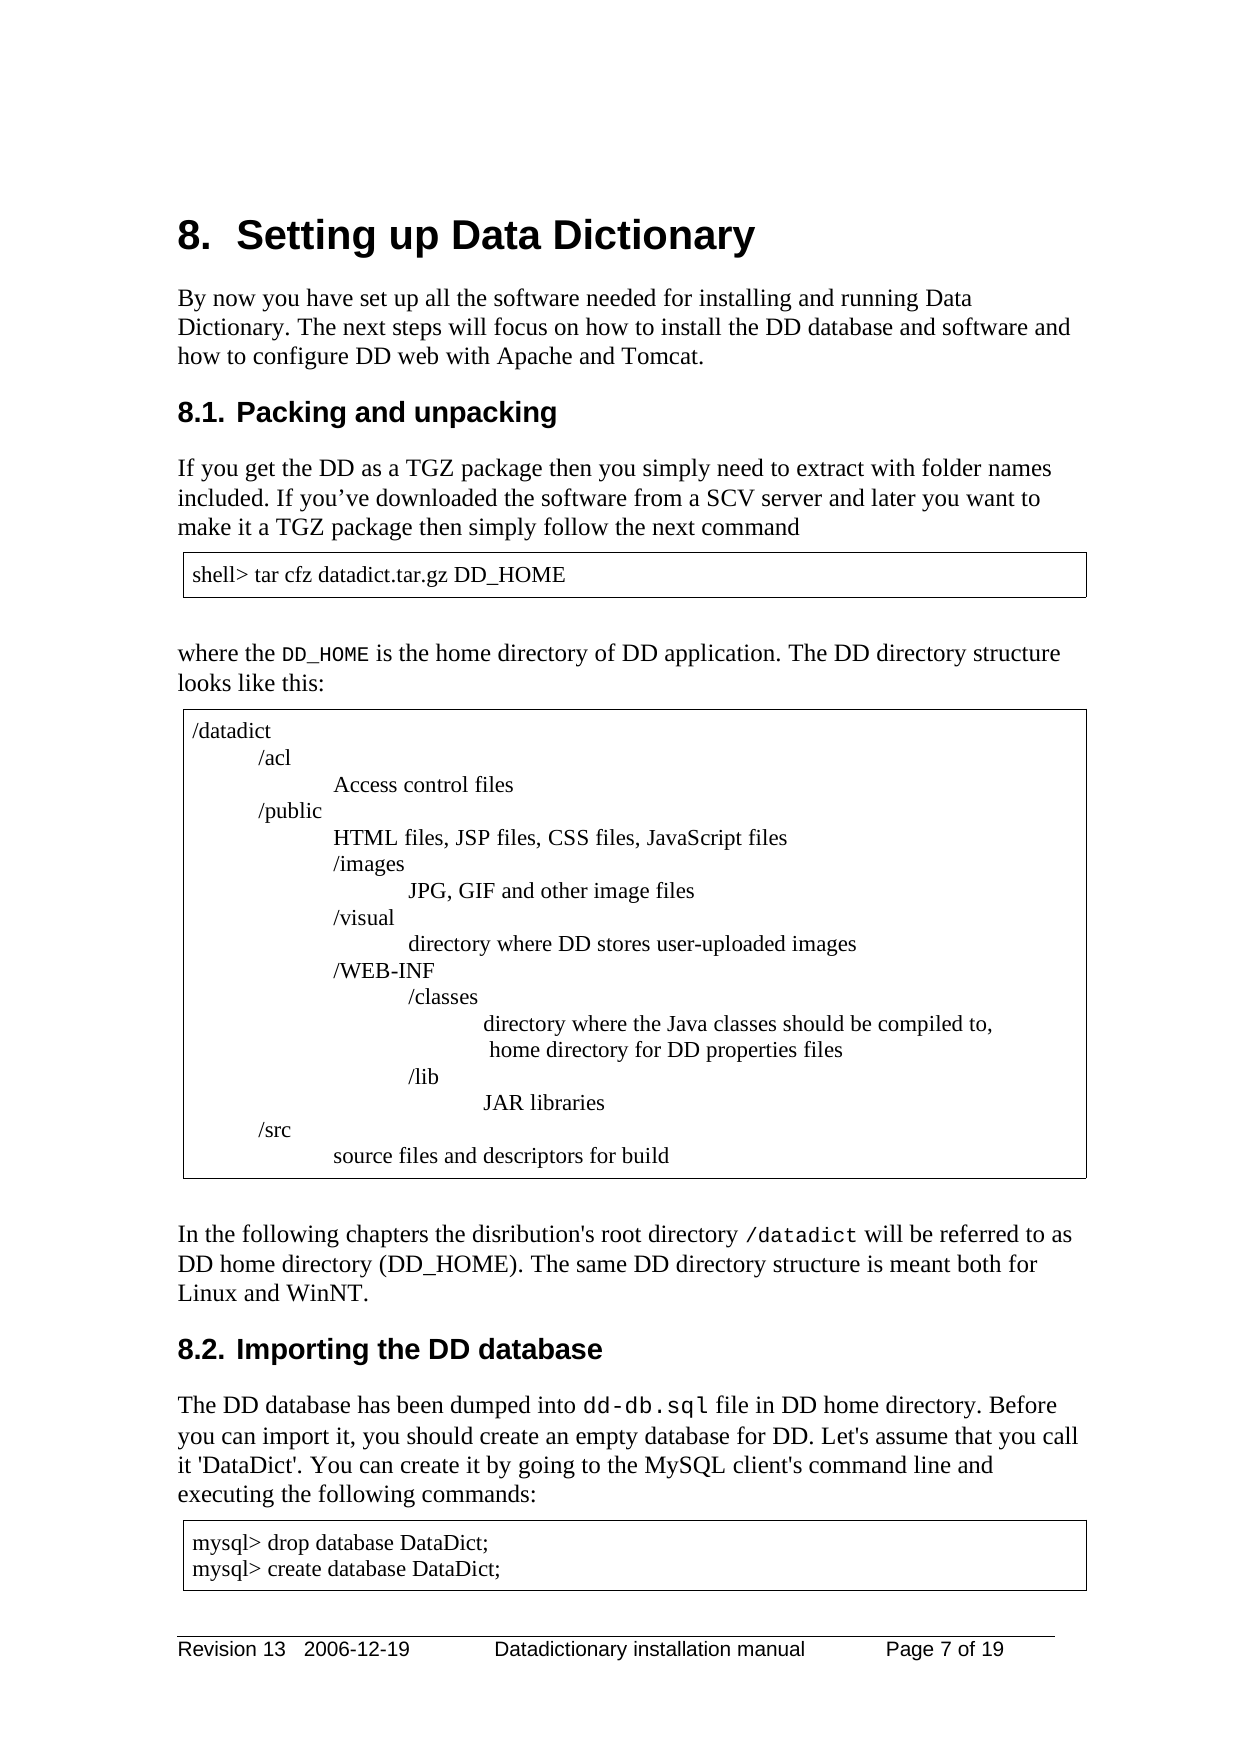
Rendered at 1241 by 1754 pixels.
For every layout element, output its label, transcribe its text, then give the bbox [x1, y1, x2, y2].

text where the DD_HOME is the home directory of DD application. The DD directory structure looks like this: [177, 638, 1092, 697]
text /datadict [184, 710, 1086, 735]
text /public [184, 788, 1086, 815]
text shell> tar cfz datadict.tar.gz DD_HOME [184, 553, 1086, 597]
text HTML files, JSP files, CSS files, JavaScript files [184, 815, 1086, 841]
text mysql> drop database DataDict; [184, 1521, 1086, 1546]
text /lib [184, 1054, 1086, 1080]
text /src [184, 1107, 1086, 1133]
text JPG, GIF and other image files [184, 868, 1086, 894]
text /WEB-INF [184, 947, 1086, 974]
text JAR libraries [184, 1080, 1086, 1107]
text home directory for DD properties files [184, 1027, 1086, 1054]
text /visual [184, 894, 1086, 921]
subtitle Packing and unpacking [177, 395, 1092, 428]
text /acl [184, 735, 1086, 762]
text By now you have set up all the software needed for installing and running Data Dictionary. The next steps will focus on how to install the DD database and software and how to configure DD web with Apache and Tomcat. [177, 283, 1092, 370]
text Access control files [184, 762, 1086, 788]
text /images [184, 841, 1086, 868]
subtitle Setting up Data Dictionary [177, 210, 1092, 258]
text In the following chapters the disribution's root directory /datadict will be referred to as DD home directory (DD_HOME). The same DD directory structure is meant both for Linux and WinNT. [177, 1219, 1092, 1307]
subtitle Importing the DD database [177, 1332, 1092, 1365]
text /classes [184, 974, 1086, 1001]
text directory where the Java classes should be compiled to, [184, 1001, 1086, 1027]
text source files and descriptors for build [184, 1133, 1086, 1178]
text If you get the DD as a TGZ package then you simply need to extract with folder names included. If you’ve downloaded the software from a SCV server and later you want to make it a TGZ package then simply follow the next command [177, 453, 1092, 541]
text mysql> create database DataDict; [184, 1546, 1086, 1590]
text directory where DD stores user-uploaded images [184, 921, 1086, 947]
text The DD database has been dumped into dd-db.sql file in DD home directory. Before you can import it, you should create an empty database for DD. Let's assume that you call it 'DataDict'. You can create it by going to the MySQL client's command line and executing the following commands: [177, 1390, 1092, 1508]
